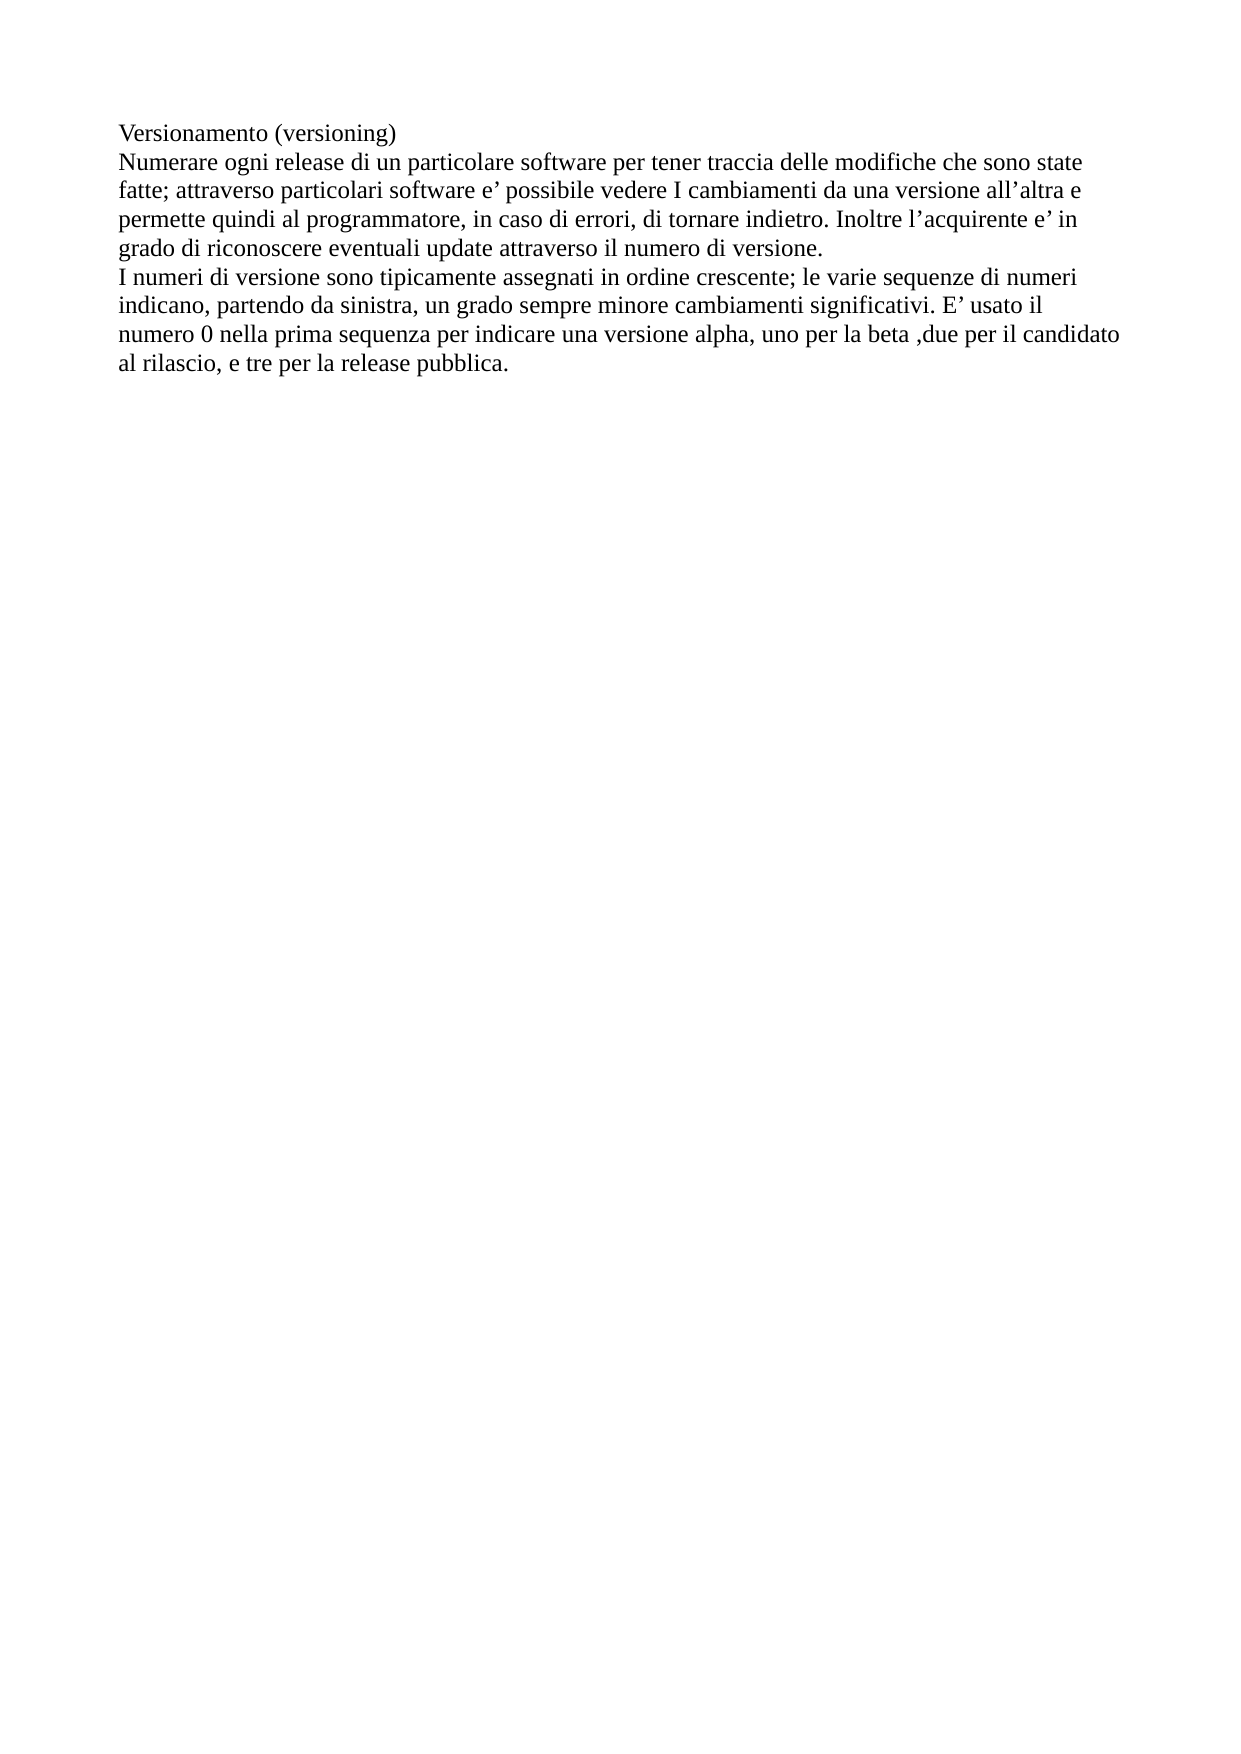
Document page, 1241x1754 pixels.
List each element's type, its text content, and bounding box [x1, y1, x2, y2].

text I numeri di versione sono tipicamente assegnati in ordine crescente; le varie sequenze di numeri indicano, partendo da sinistra, un grado sempre minore cambiamenti significativi. E’ usato il numero 0 nella prima sequenza per indicare una versione alpha, uno per la beta ,due per il candidato al rilascio, e tre per la release pubblica. [118, 262, 1122, 377]
text Numerare ogni release di un particolare software per tener traccia delle modifiche che sono state fatte; attraverso particolari software e’ possibile vedere I cambiamenti da una versione all’altra e permette quindi al programmatore, in caso di errori, di tornare indietro. Inoltre l’acquirente e’ in grado di riconoscere eventuali update attraverso il numero di versione. [118, 147, 1122, 262]
text Versionamento (versioning) [118, 118, 1122, 147]
